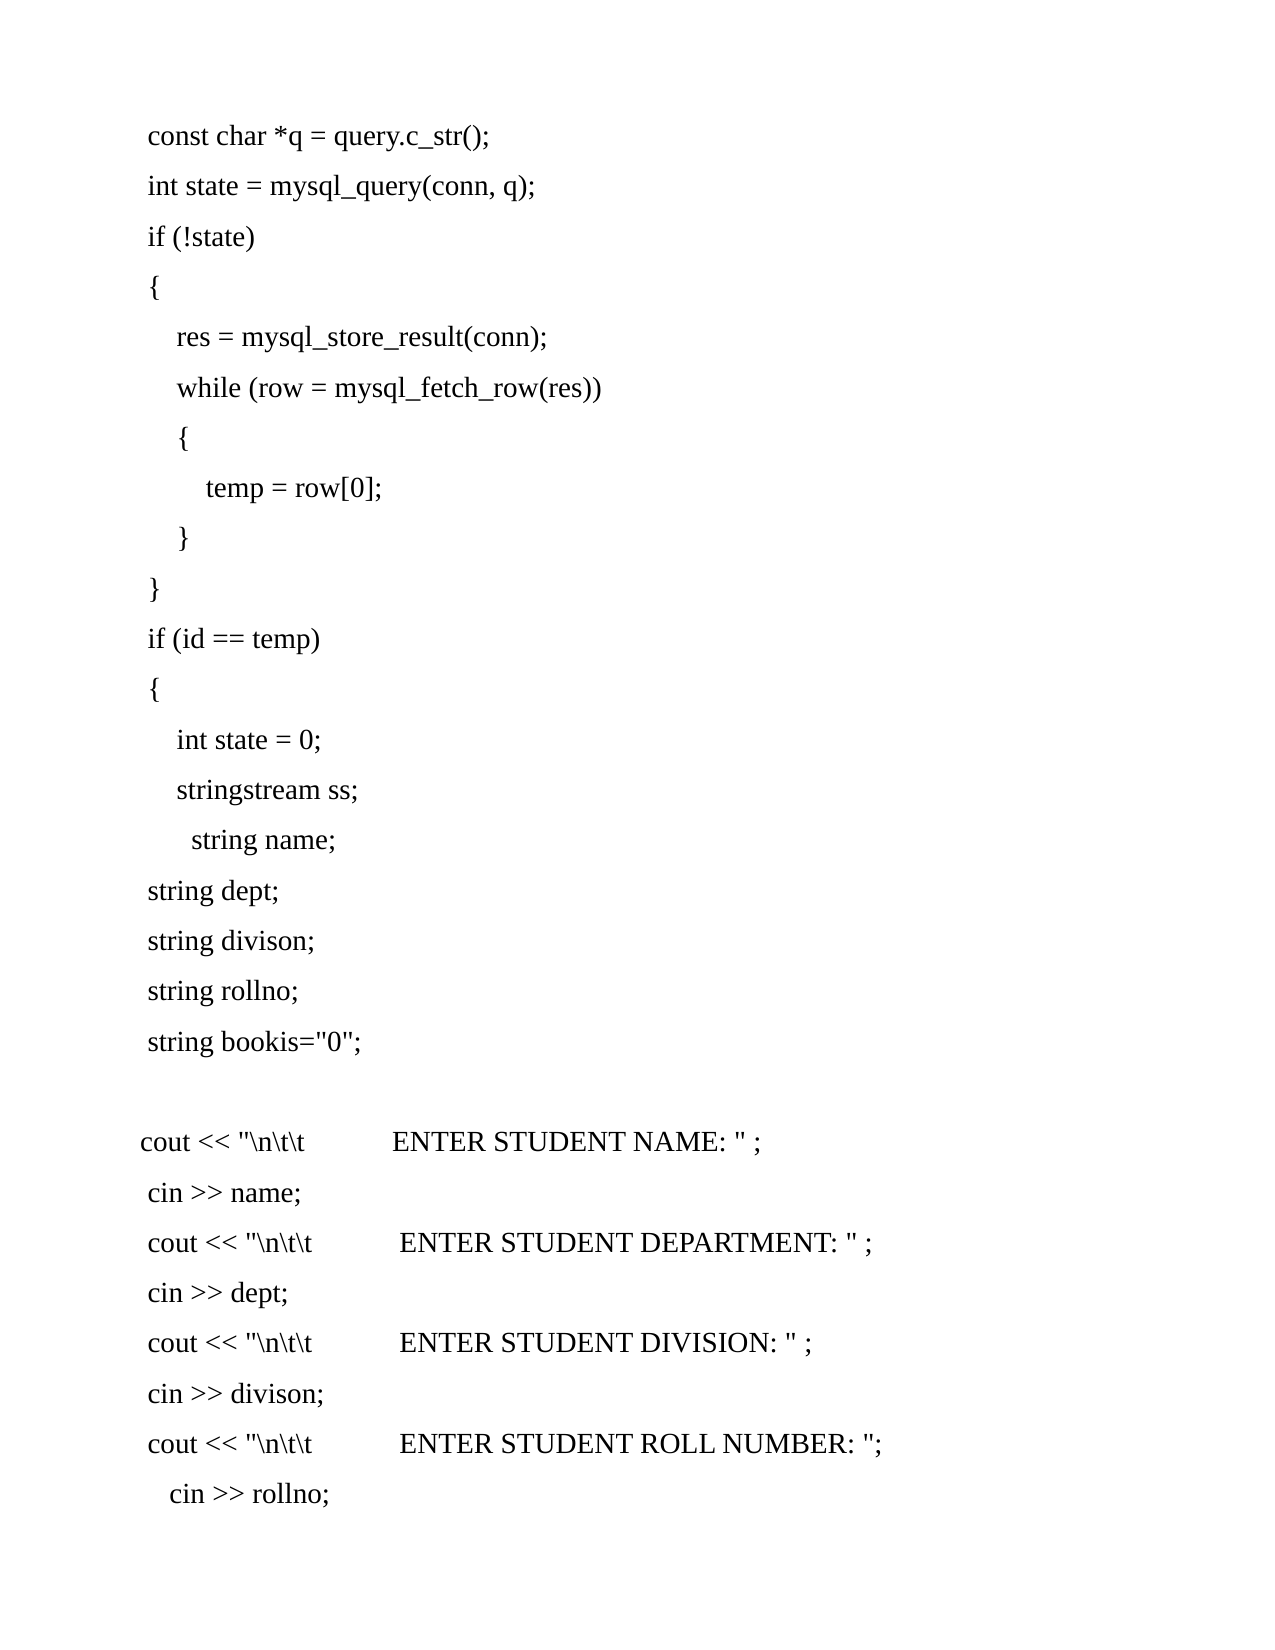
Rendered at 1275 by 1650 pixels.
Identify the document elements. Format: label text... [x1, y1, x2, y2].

text int state = mysql_query(conn, q); [118, 168, 1157, 202]
text string dept; [118, 873, 1157, 906]
text string bookis="0"; [118, 1024, 1157, 1057]
text res = mysql_store_result(conn); [118, 319, 1157, 353]
text temp = row[0]; [118, 470, 1157, 504]
text string name; [118, 822, 1157, 856]
text cin >> rollno; [118, 1477, 1157, 1510]
text cin >> dept; [118, 1275, 1157, 1309]
text int state = 0; [118, 722, 1157, 755]
text { [118, 420, 1157, 453]
text string divison; [118, 923, 1157, 957]
text { [118, 672, 1157, 705]
text while (row = mysql_fetch_row(res)) [118, 370, 1157, 403]
text cout << "\n\t\t ENTER STUDENT ROLL NUMBER: "; [118, 1426, 1157, 1460]
text } [118, 571, 1157, 604]
text } [118, 521, 1157, 554]
text if (id == temp) [118, 621, 1157, 655]
text cout << "\n\t\t ENTER STUDENT NAME: " ; [118, 1124, 1157, 1158]
text cin >> name; [118, 1175, 1157, 1208]
text const char *q = query.c_str(); [118, 118, 1157, 152]
text cin >> divison; [118, 1376, 1157, 1409]
text cout << "\n\t\t ENTER STUDENT DEPARTMENT: " ; [118, 1225, 1157, 1258]
text if (!state) [118, 219, 1157, 252]
text cout << "\n\t\t ENTER STUDENT DIVISION: " ; [118, 1326, 1157, 1359]
text string rollno; [118, 973, 1157, 1007]
text stringstream ss; [118, 772, 1157, 806]
text { [118, 269, 1157, 303]
